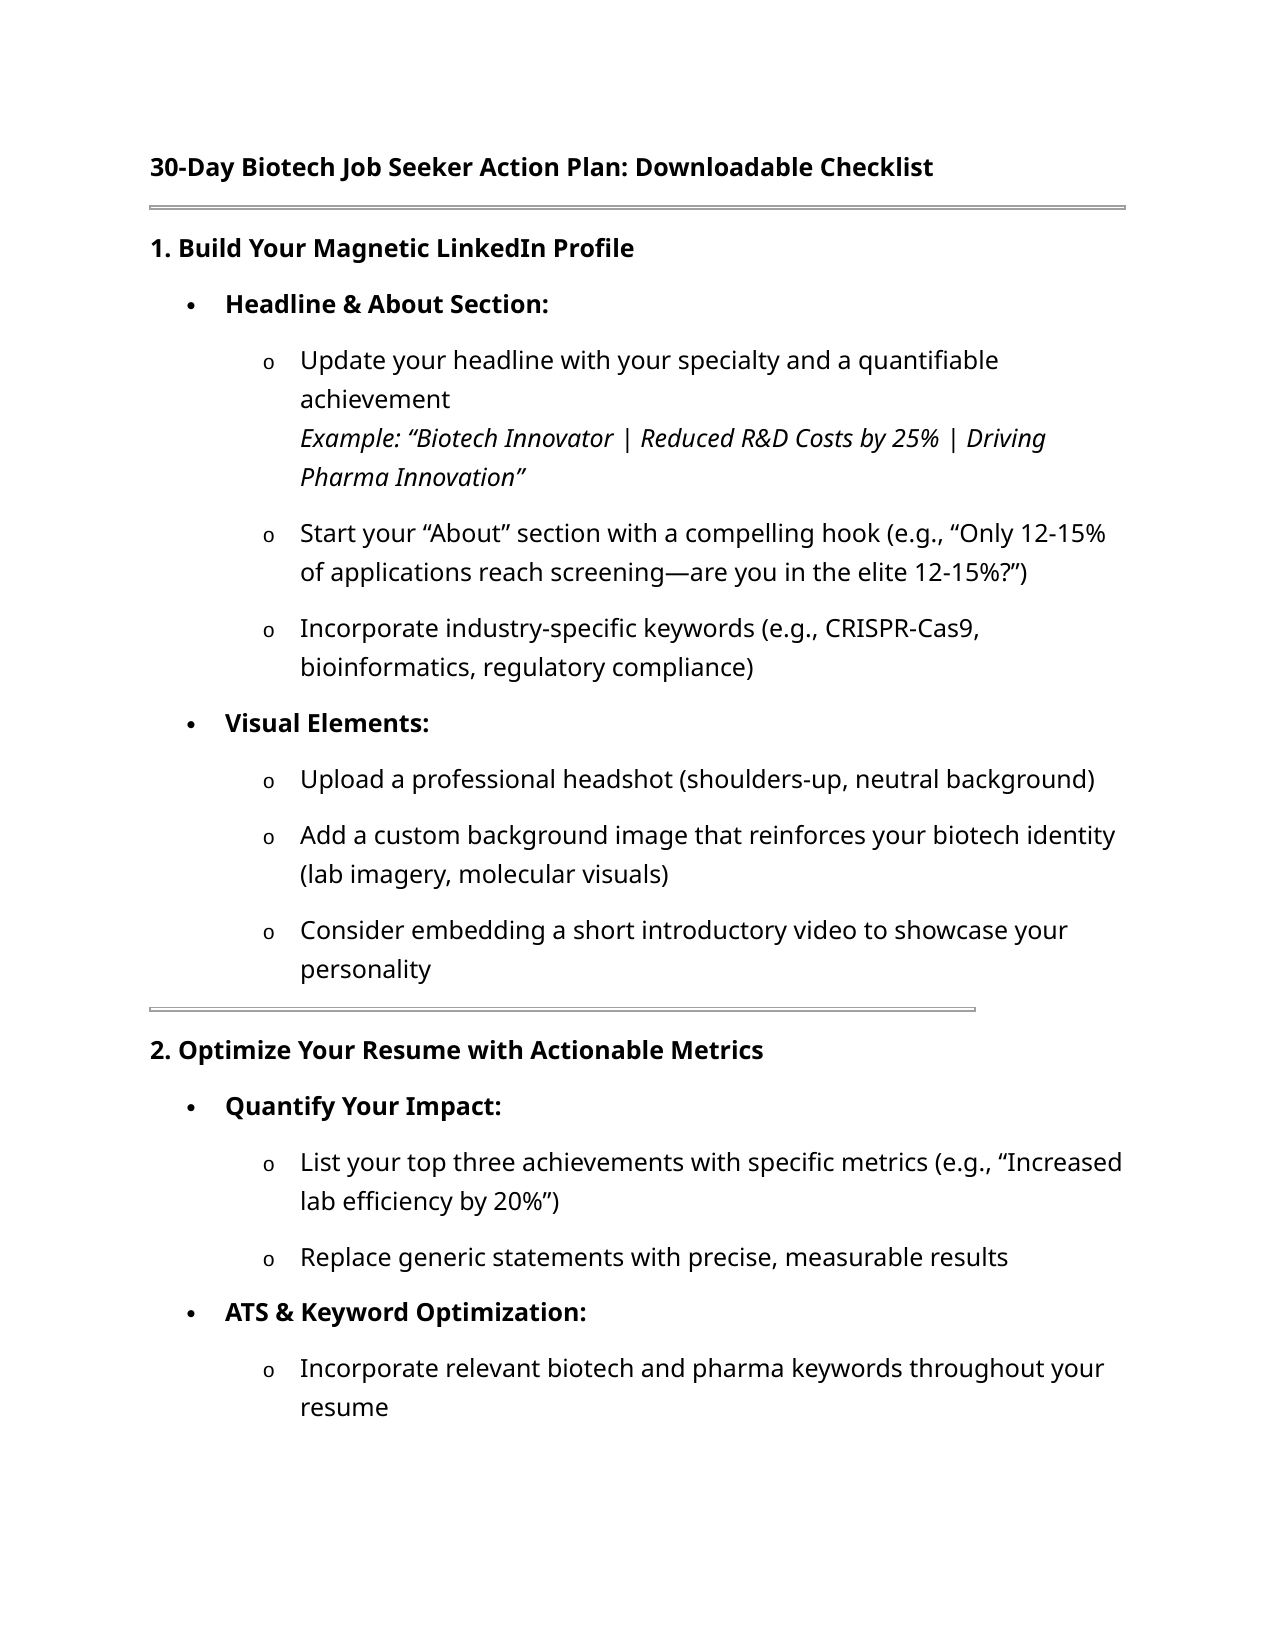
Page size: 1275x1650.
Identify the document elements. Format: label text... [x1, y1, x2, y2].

list Update your headline with your specialty and a quantifiable achievement Example: “Biotech Innovator | Reduced R&D Costs by 25% | Driving Pharma Innovation” [262, 342, 1125, 494]
list Visual Elements: [187, 706, 1125, 740]
text 2. Optimize Your Resume with Actionable Metrics [150, 1032, 1125, 1067]
text 30-Day Biotech Job Seeker Action Plan: Downloadable Checklist [150, 150, 1125, 184]
list Consider embedding a short introductory video to showcase your personality [262, 912, 1125, 986]
list ATS & Keyword Optimization: [187, 1295, 1125, 1329]
list Upload a professional headshot (shoulders-up, neutral background) [262, 762, 1125, 796]
list Start your “About” section with a compelling hook (e.g., “Only 12-15% of applications reach screening—are you in the elite 12-15%?”) [262, 516, 1125, 589]
list List your top three achievements with specific metrics (e.g., “Increased lab efficiency by 20%”) [262, 1144, 1125, 1217]
list Quantify Your Impact: [187, 1088, 1125, 1122]
list Add a custom background image that reinforces your biotech identity (lab imagery, molecular visuals) [262, 817, 1125, 891]
list Replace generic statements with precise, measurable results [262, 1239, 1125, 1273]
list Incorporate industry-specific keywords (e.g., CRISPR-Cas9, bioinformatics, regulatory compliance) [262, 611, 1125, 684]
list Incorporate relevant biotech and pharma keywords throughout your resume [262, 1351, 1125, 1424]
text 1. Build Your Magnetic LinkedIn Profile [150, 231, 1125, 265]
list Headline & About Section: [187, 287, 1125, 321]
